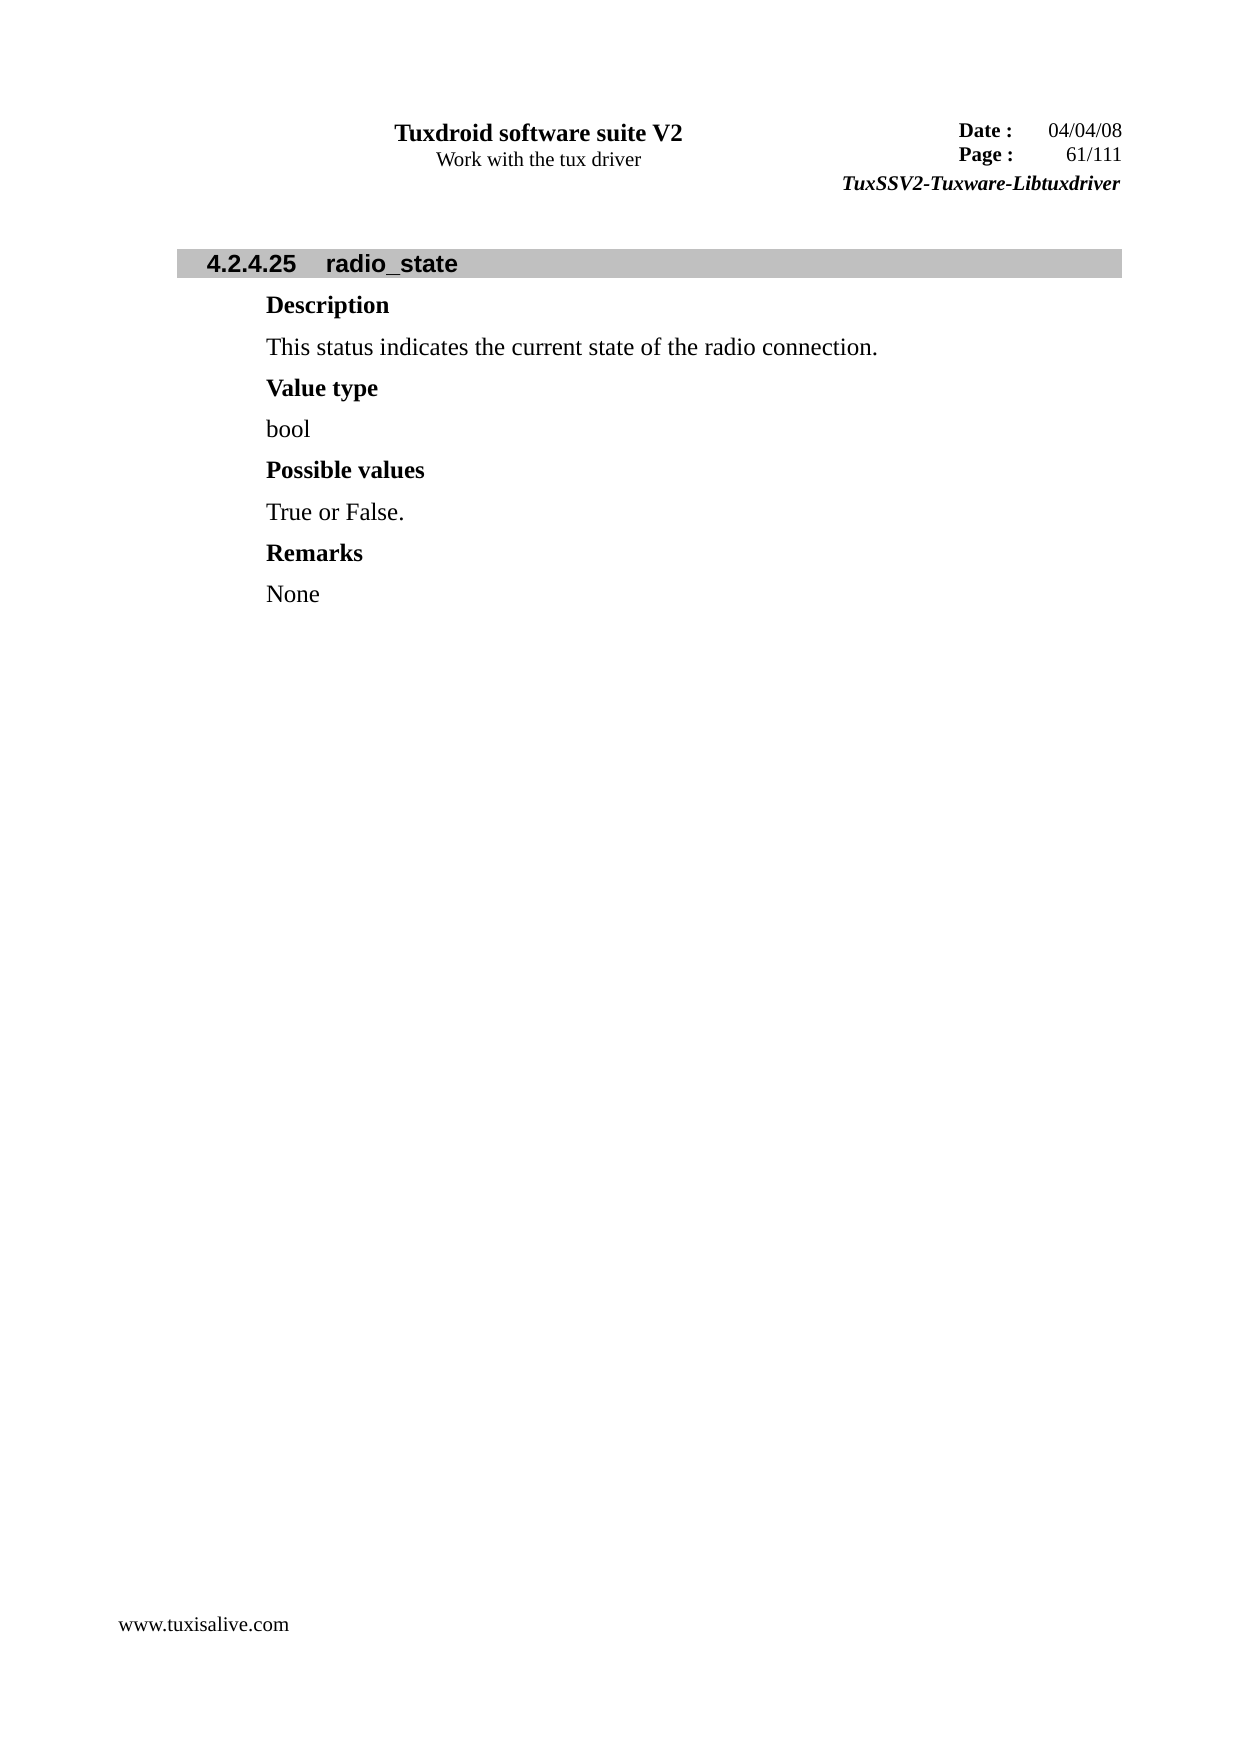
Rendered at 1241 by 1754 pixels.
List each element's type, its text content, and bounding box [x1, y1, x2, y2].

text bool [266, 414, 1122, 443]
text This status indicates the current state of the radio connection. [266, 332, 1122, 361]
text Possible values [266, 456, 1122, 484]
text True or False. [266, 497, 1122, 526]
text Remarks [266, 538, 1122, 567]
text None [266, 579, 1122, 608]
subtitle radio_state [177, 249, 1122, 278]
text Description [266, 291, 1122, 319]
text Value type [266, 373, 1122, 402]
